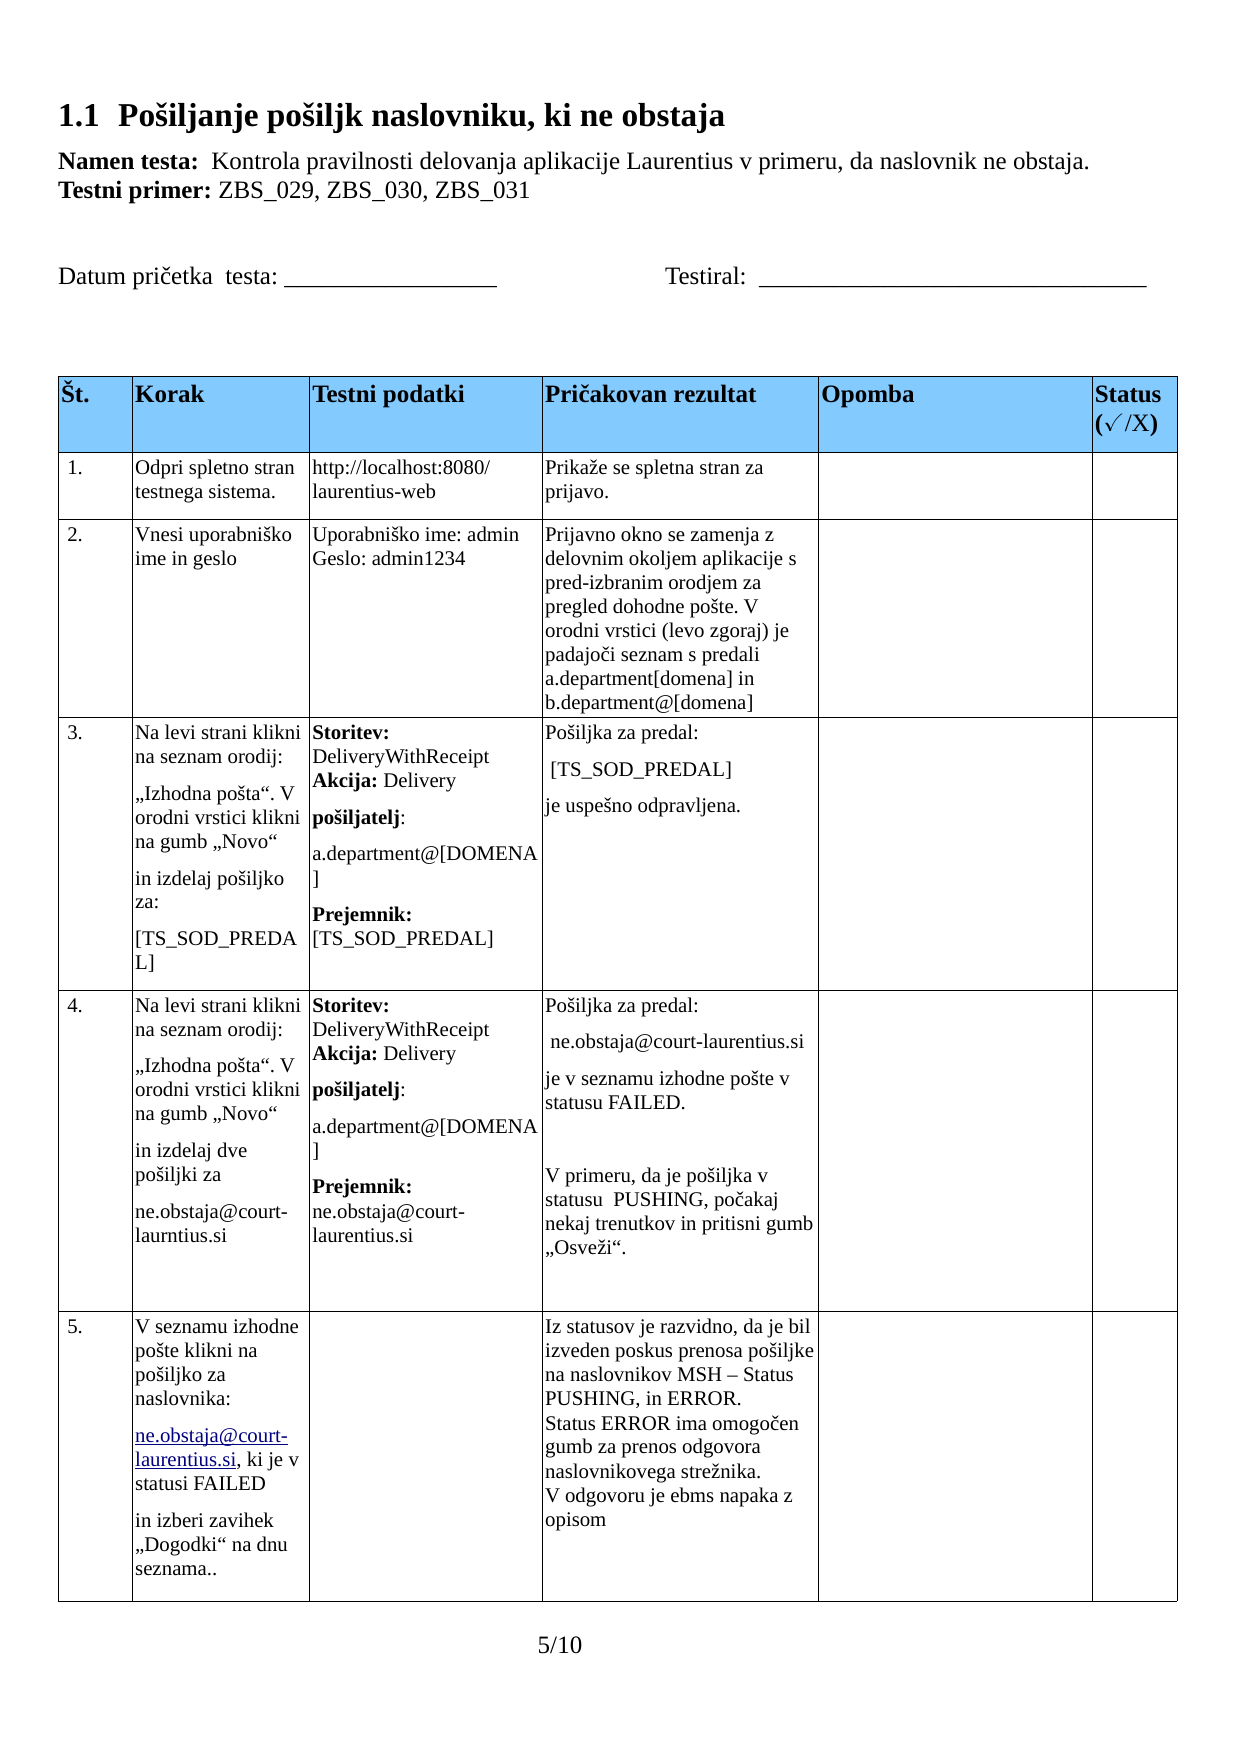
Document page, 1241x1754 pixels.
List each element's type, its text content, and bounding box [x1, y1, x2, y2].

table_cell Storitev: DeliveryWithReceipt Akcija: Delivery pošiljatelj: a.department@[DOMENA] Prejemnik: ne.obstaja@court-laurentius.si [310, 991, 542, 1311]
text Testni primer: ZBS_029, ZBS_030, ZBS_031 [58, 175, 1177, 204]
table_cell [819, 1312, 1092, 1601]
table_cell [1093, 520, 1177, 717]
table_cell [310, 1312, 542, 1601]
table_header Status (✓/X) [1093, 377, 1177, 452]
table_cell [819, 520, 1092, 717]
table_cell Pošiljka za predal: [TS_SOD_PREDAL] je uspešno odpravljena. [543, 718, 818, 989]
table_cell [59, 1312, 132, 1601]
table_cell [59, 991, 132, 1311]
table_cell Prijavno okno se zamenja z delovnim okoljem aplikacije s pred-izbranim orodjem za pregled dohodne pošte. V orodni vrstici (levo zgoraj) je padajoči seznam s predali a.department[domena] in b.department@[domena] [543, 520, 818, 717]
table_cell [1093, 718, 1177, 989]
table_cell [59, 718, 132, 989]
table_cell Uporabniško ime: admin Geslo: admin1234 [310, 520, 542, 717]
table_cell [59, 453, 132, 519]
table_cell [59, 520, 132, 717]
table_cell [819, 453, 1092, 519]
table_header Testni podatki [310, 377, 542, 452]
table_cell Na levi strani klikni na seznam orodij: „Izhodna pošta“. V orodni vrstici klikni na gumb „Novo“ in izdelaj dve pošiljki za ne.obstaja@court-laurntius.si [133, 991, 309, 1311]
table_cell [1093, 1312, 1177, 1601]
table_cell Na levi strani klikni na seznam orodij: „Izhodna pošta“. V orodni vrstici klikni na gumb „Novo“ in izdelaj pošiljko za: [TS_SOD_PREDAL] [133, 718, 309, 989]
table_header Pričakovan rezultat [543, 377, 818, 452]
table_cell Storitev: DeliveryWithReceipt Akcija: Delivery pošiljatelj: a.department@[DOMENA] Prejemnik: [TS_SOD_PREDAL] [310, 718, 542, 989]
table_header Opomba [819, 377, 1092, 452]
table_cell [1093, 453, 1177, 519]
table_cell Odpri spletno stran testnega sistema. [133, 453, 309, 519]
text Datum pričetka testa: _________________ Testiral: _______________________________ [58, 261, 1177, 290]
subtitle Pošiljanje pošiljk naslovniku, ki ne obstaja [58, 95, 1177, 134]
table_cell [1093, 991, 1177, 1311]
table_cell Iz statusov je razvidno, da je bil izveden poskus prenosa pošiljke na naslovnikov MSH – Status PUSHING, in ERROR. Status ERROR ima omogočen gumb za prenos odgovora naslovnikovega strežnika. V odgovoru je ebms napaka z opisom [543, 1312, 818, 1601]
table_cell V seznamu izhodne pošte klikni na pošiljko za naslovnika: ne.obstaja@court-laurentius.si, ki je v statusi FAILED in izberi zavihek „Dogodki“ na dnu seznama.. [133, 1312, 309, 1601]
table_cell [819, 991, 1092, 1311]
table_cell [819, 718, 1092, 989]
table_cell Pošiljka za predal: ne.obstaja@court-laurentius.si je v seznamu izhodne pošte v statusu FAILED. V primeru, da je pošiljka v statusu PUSHING, počakaj nekaj trenutkov in pritisni gumb „Osveži“. [543, 991, 818, 1311]
table_cell Vnesi uporabniško ime in geslo [133, 520, 309, 717]
table_header Št. [59, 377, 132, 452]
table_cell http://localhost:8080/laurentius-web [310, 453, 542, 519]
table_cell Prikaže se spletna stran za prijavo. [543, 453, 818, 519]
table_header Korak [133, 377, 309, 452]
text Namen testa: Kontrola pravilnosti delovanja aplikacije Laurentius v primeru, da naslovnik ne obstaja. [58, 146, 1177, 175]
